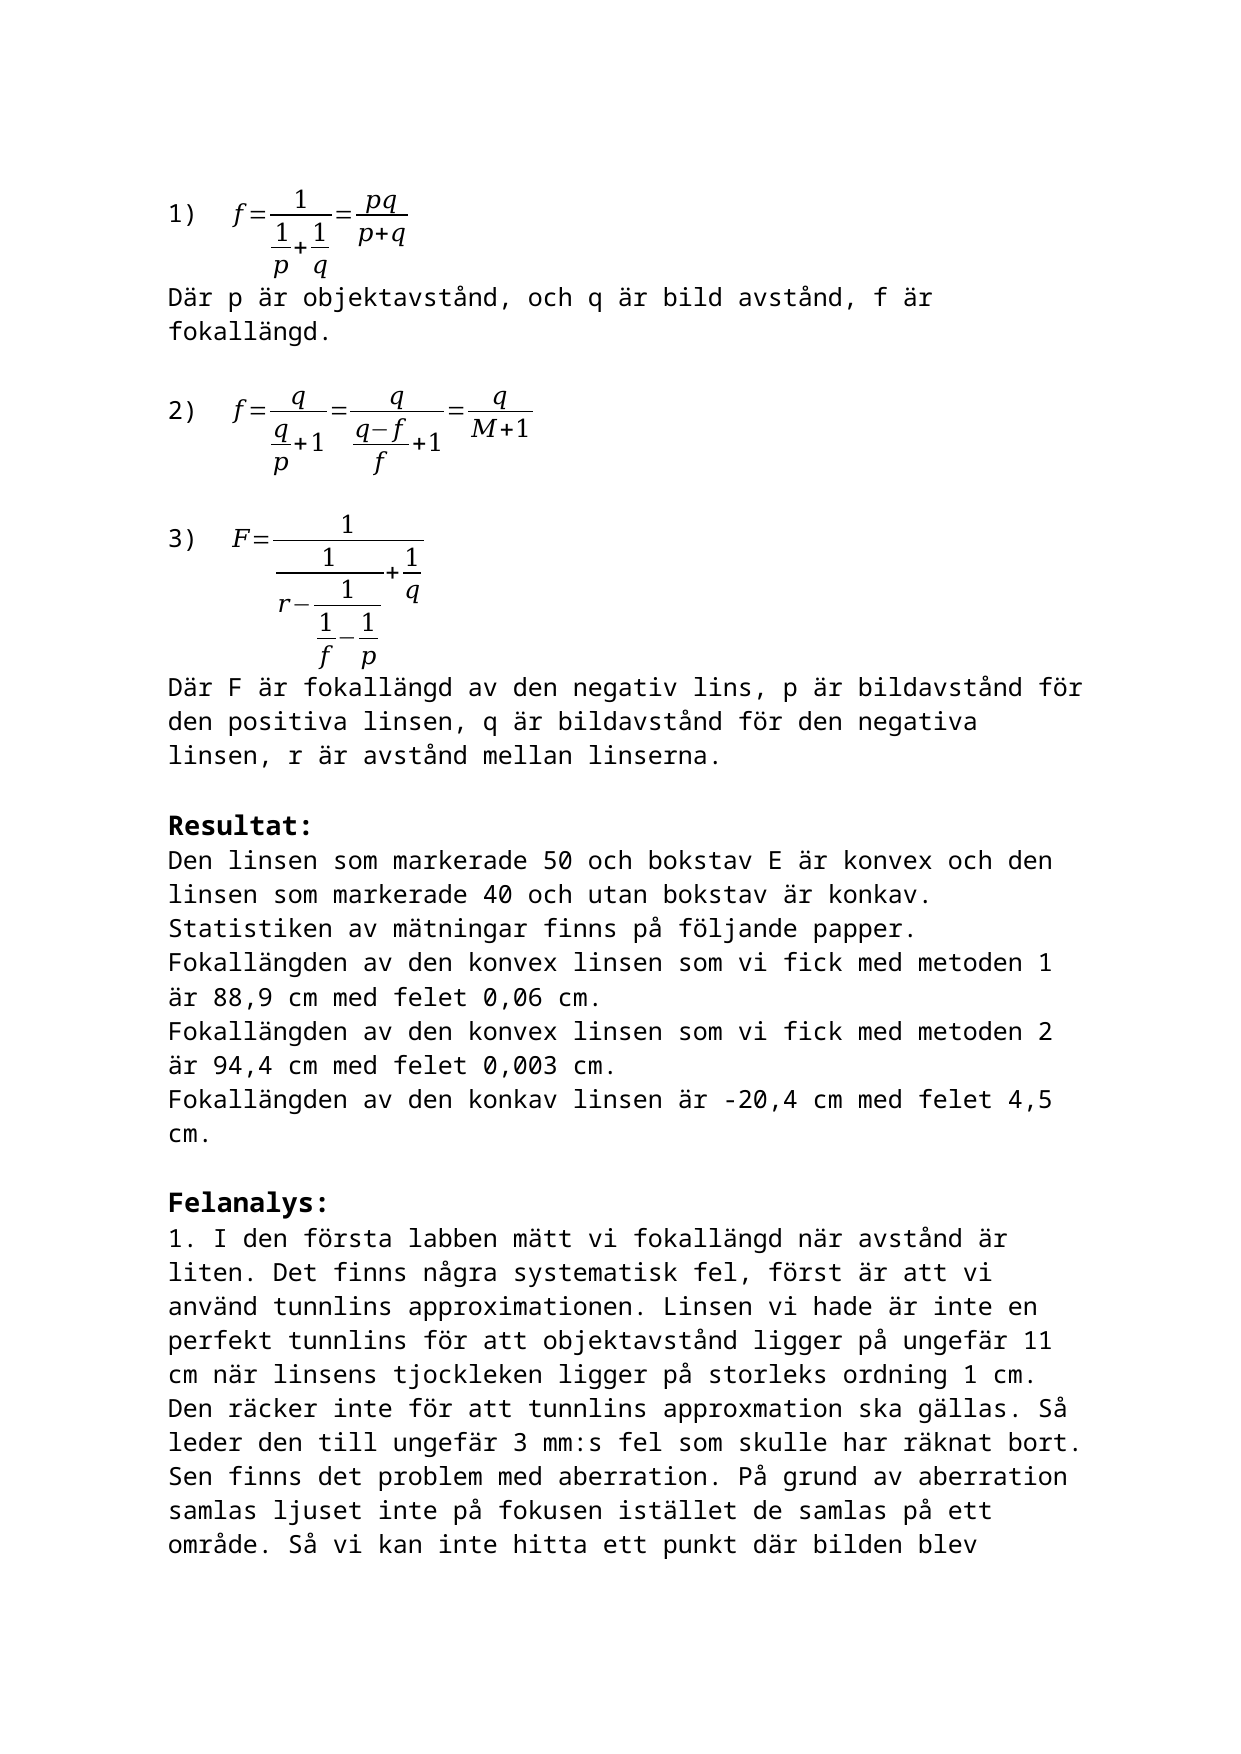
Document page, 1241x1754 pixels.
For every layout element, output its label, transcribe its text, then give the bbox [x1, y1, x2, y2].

text Sen finns det problem med aberration. På grund av aberration samlas ljuset inte på fokusen istället de samlas på ett område. Så vi kan inte hitta ett punkt där bilden blev [168, 1459, 1089, 1561]
text Där F är fokallängd av den negativ lins, p är bildavstånd för den positiva linsen, q är bildavstånd för den negativa linsen, r är avstånd mellan linserna. [168, 670, 1089, 772]
text Fokallängden av den konkav linsen är -20,4 cm med felet 4,5 cm. [168, 1081, 1089, 1149]
text Fokallängden av den konvex linsen som vi fick med metoden 2 är 94,4 cm med felet 0,003 cm. [168, 1013, 1089, 1081]
text 1) [168, 185, 1089, 279]
text Statistiken av mätningar finns på följande papper. [168, 911, 1089, 945]
text Fokallängden av den konvex linsen som vi fick med metoden 1 är 88,9 cm med felet 0,06 cm. [168, 945, 1089, 1013]
text 2) [168, 381, 1089, 476]
text 3) [168, 510, 1089, 670]
text Där p är objektavstånd, och q är bild avstånd, f är fokallängd. [168, 279, 1089, 347]
text 1. I den första labben mätt vi fokallängd när avstånd är liten. Det finns några systematisk fel, först är att vi använd tunnlins approximationen. Linsen vi hade är inte en perfekt tunnlins för att objektavstånd ligger på ungefär 11 cm när linsens tjockleken ligger på storleks ordning 1 cm. Den räcker inte för att tunnlins approxmation ska gällas. Så leder den till ungefär 3 mm:s fel som skulle har räknat bort. [168, 1220, 1089, 1459]
text Felanalys: [168, 1183, 1089, 1220]
text Den linsen som markerade 50 och bokstav E är konvex och den linsen som markerade 40 och utan bokstav är konkav. [168, 843, 1089, 911]
text Resultat: [168, 806, 1089, 843]
